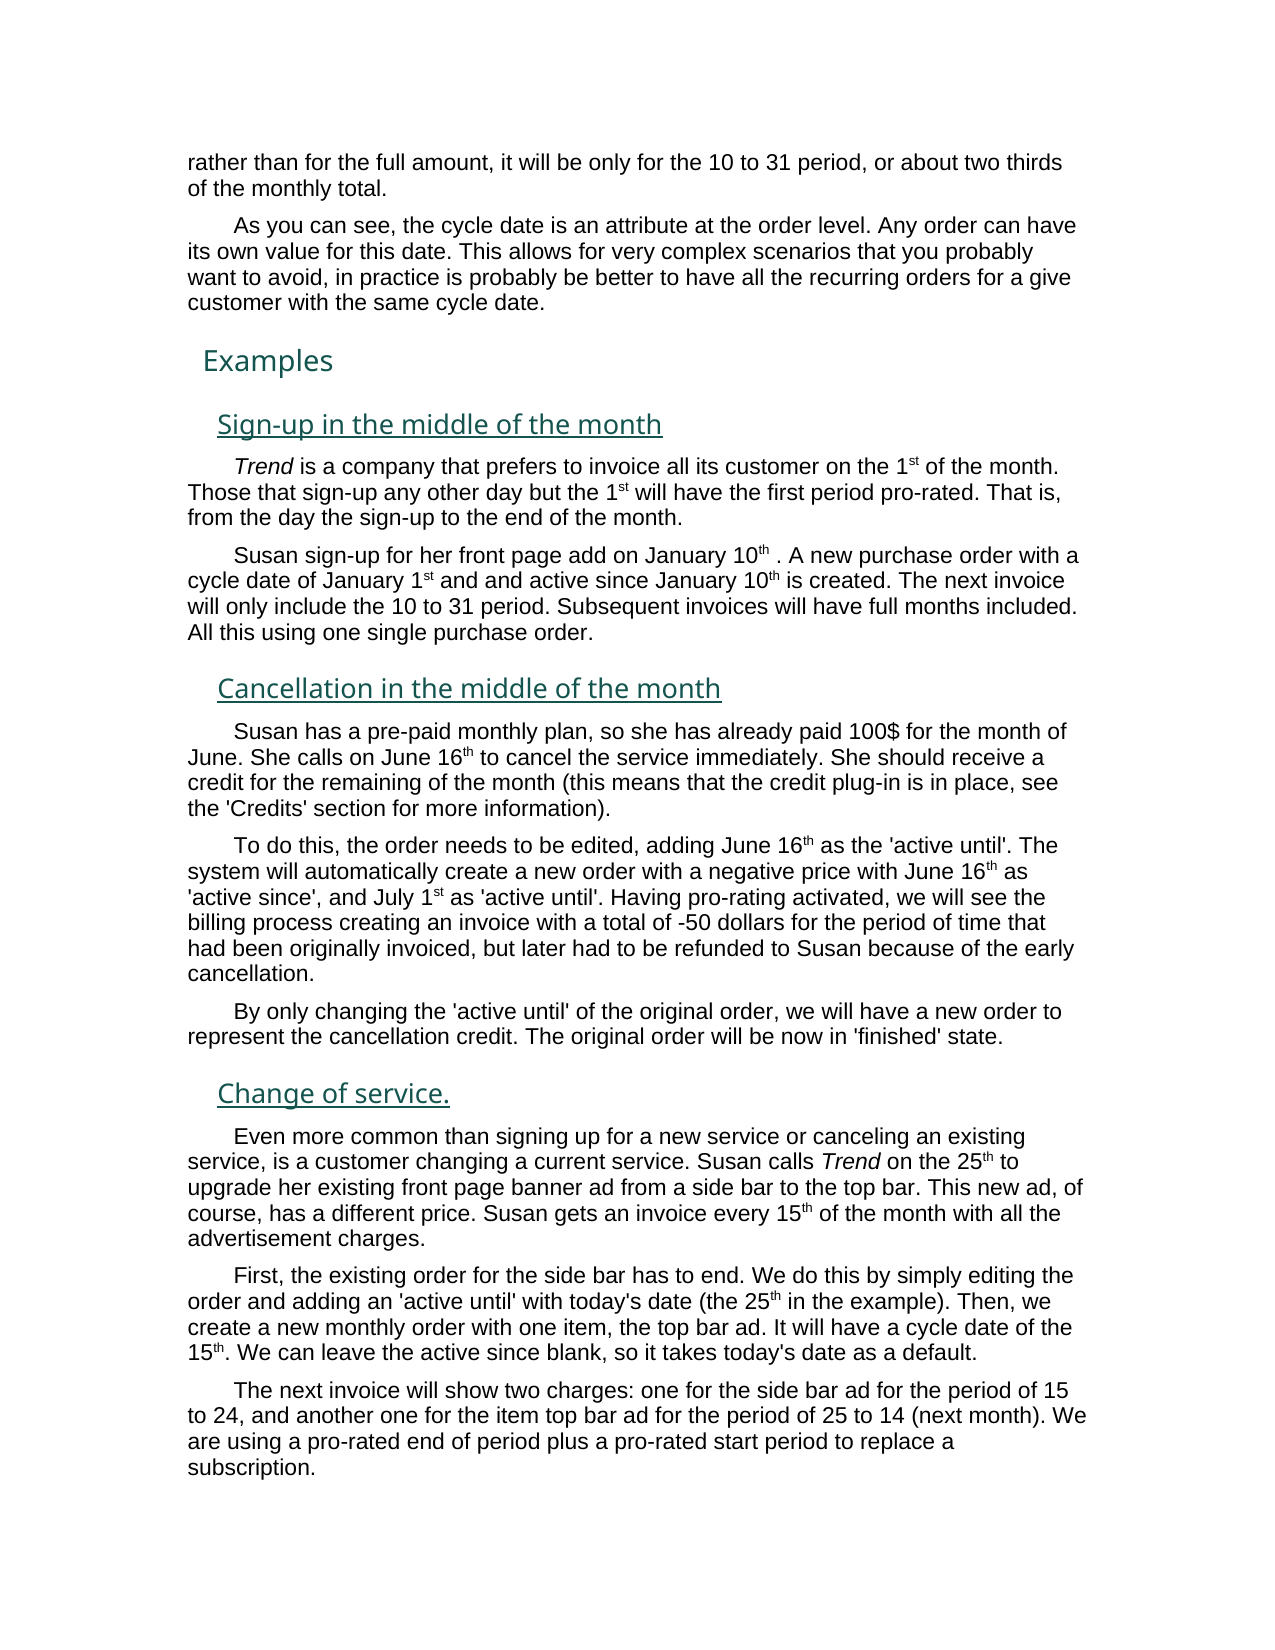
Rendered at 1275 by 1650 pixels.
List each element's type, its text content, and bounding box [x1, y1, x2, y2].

text Susan sign-up for her front page add on January 10th . A new purchase order with a cycle date of January 1st and and active since January 10th is created. The next invoice will only include the 10 to 31 period. Subsequent invoices will have full months included. All this using one single purchase order. [187, 542, 1087, 645]
subtitle Change of service. [217, 1075, 1087, 1112]
subtitle Examples [202, 341, 1087, 380]
text As you can see, the cycle date is an attribute at the order level. Any order can have its own value for this date. This allows for very complex scenarios that you probably want to avoid, in practice is probably be better to have all the recurring orders for a give customer with the same cycle date. [187, 213, 1087, 316]
subtitle Cancellation in the middle of the month [217, 670, 1087, 707]
text Even more common than signing up for a new service or canceling an existing service, is a customer changing a current service. Susan calls Trend on the 25th to upgrade her existing front page banner ad from a side bar to the top bar. This new ad, of course, has a different price. Susan gets an invoice every 15th of the month with all the advertisement charges. [187, 1123, 1087, 1251]
text First, the existing order for the side bar has to end. We do this by simply editing the order and adding an 'active until' with today's date (the 25th in the example). Then, we create a new monthly order with one item, the top bar ad. It will have a cycle date of the 15th. We can leave the active since blank, so it takes today's date as a default. [187, 1263, 1087, 1366]
subtitle Sign-up in the middle of the month [217, 405, 1087, 442]
text By only changing the 'active until' of the original order, we will have a new order to represent the cancellation credit. The original order will be now in 'finished' state. [187, 998, 1087, 1050]
text The next invoice will show two charges: one for the side bar ad for the period of 15 to 24, and another one for the item top bar ad for the period of 25 to 14 (next month). We are using a pro-rated end of period plus a pro-rated start period to replace a subscription. [187, 1377, 1087, 1480]
text rather than for the full amount, it will be only for the 10 to 31 period, or about two thirds of the monthly total. [187, 150, 1087, 201]
text Susan has a pre-paid monthly plan, so she has already paid 100$ for the month of June. She calls on June 16th to cancel the service immediately. She should receive a credit for the remaining of the month (this means that the credit plug-in is in place, see the 'Credits' section for more information). [187, 719, 1087, 821]
text Trend is a company that prefers to invoice all its customer on the 1st of the month. Those that sign-up any other day but the 1st will have the first period pro-rated. That is, from the day the sign-up to the end of the month. [187, 454, 1087, 531]
text To do this, the order needs to be edited, adding June 16th as the 'active until'. The system will automatically create a new order with a negative price with June 16th as 'active since', and July 1st as 'active until'. Having pro-rating activated, we will see the billing process creating an invoice with a total of -50 dollars for the period of time that had been originally invoiced, but later had to be refunded to Susan because of the early cancellation. [187, 833, 1087, 987]
